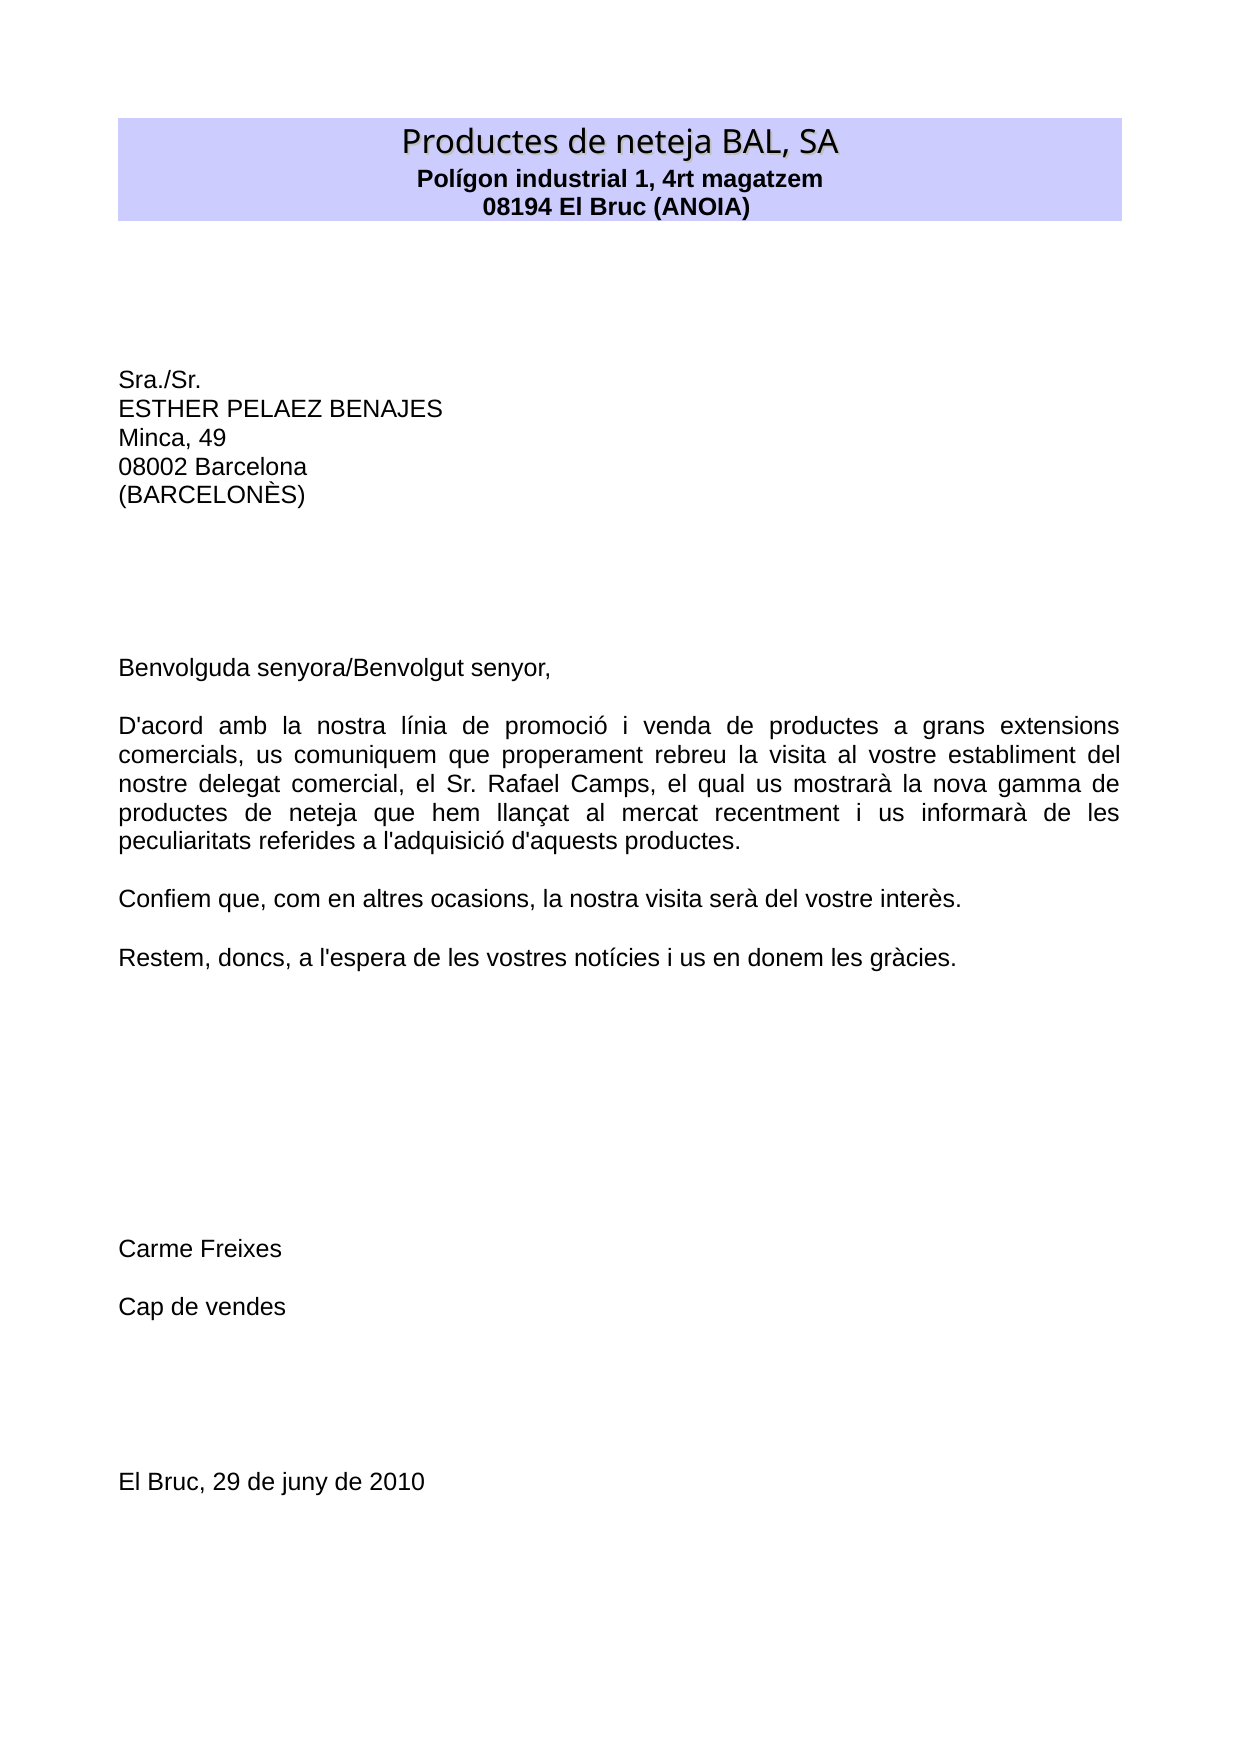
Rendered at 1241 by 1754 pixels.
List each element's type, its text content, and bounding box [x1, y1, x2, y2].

text D'acord amb la nostra línia de promoció i venda de productes a grans extensions comercials, us comuniquem que properament rebreu la visita al vostre establiment del nostre delegat comercial, el Sr. Rafael Camps, el qual us mostrarà la nova gamma de productes de neteja que hem llançat al mercat recentment i us informarà de les peculiaritats referides a l'adquisició d'aquests productes. [118, 711, 1122, 855]
text Productes de neteja BAL, SA Polígon industrial 1, 4rt magatzem 08194 El Bruc (ANOIA) [118, 118, 1122, 221]
text Restem, doncs, a l'espera de les vostres notícies i us en donem les gràcies. [118, 943, 1122, 971]
text Minca, 49 [118, 423, 1122, 452]
text ESTHER PELAEZ BENAJES [118, 394, 1122, 423]
text Cap de vendes [118, 1292, 1122, 1321]
text 08002 Barcelona [118, 452, 1122, 481]
text El Bruc, 29 de juny de 2010 [118, 1467, 1122, 1496]
text Confiem que, com en altres ocasions, la nostra visita serà del vostre interès. [118, 884, 1122, 913]
text Sra./Sr. [118, 366, 1122, 394]
text (BARCELONÈS) [118, 481, 1122, 509]
text Carme Freixes [118, 1234, 1122, 1263]
text Benvolguda senyora/Benvolgut senyor, [118, 653, 1122, 682]
